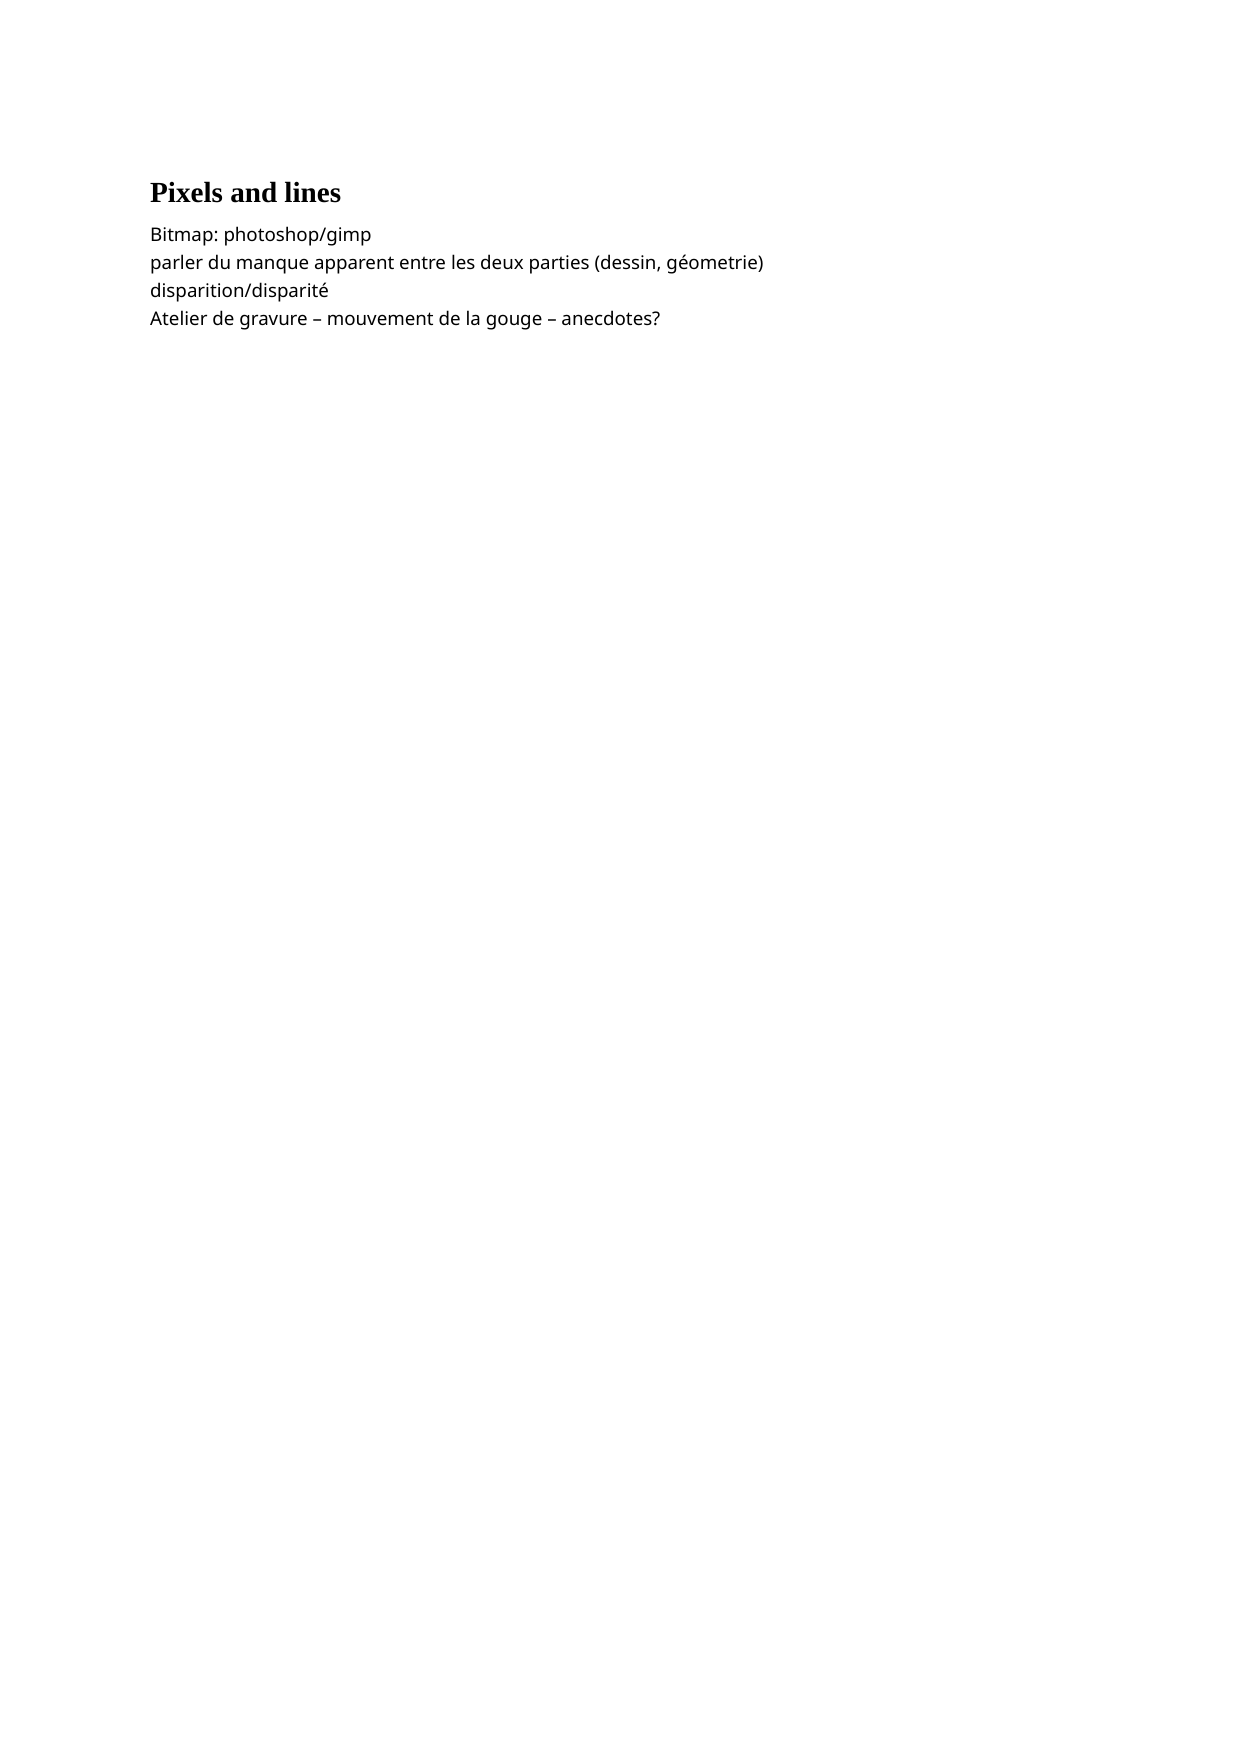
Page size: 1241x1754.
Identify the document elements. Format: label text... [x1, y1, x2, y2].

text Bitmap: photoshop/gimp [150, 221, 1091, 247]
subtitle Pixels and lines [150, 175, 1091, 208]
text Atelier de gravure – mouvement de la gouge – anecdotes? [150, 305, 1091, 331]
text disparition/disparité [150, 277, 1091, 303]
text parler du manque apparent entre les deux parties (dessin, géometrie) [150, 249, 1091, 274]
